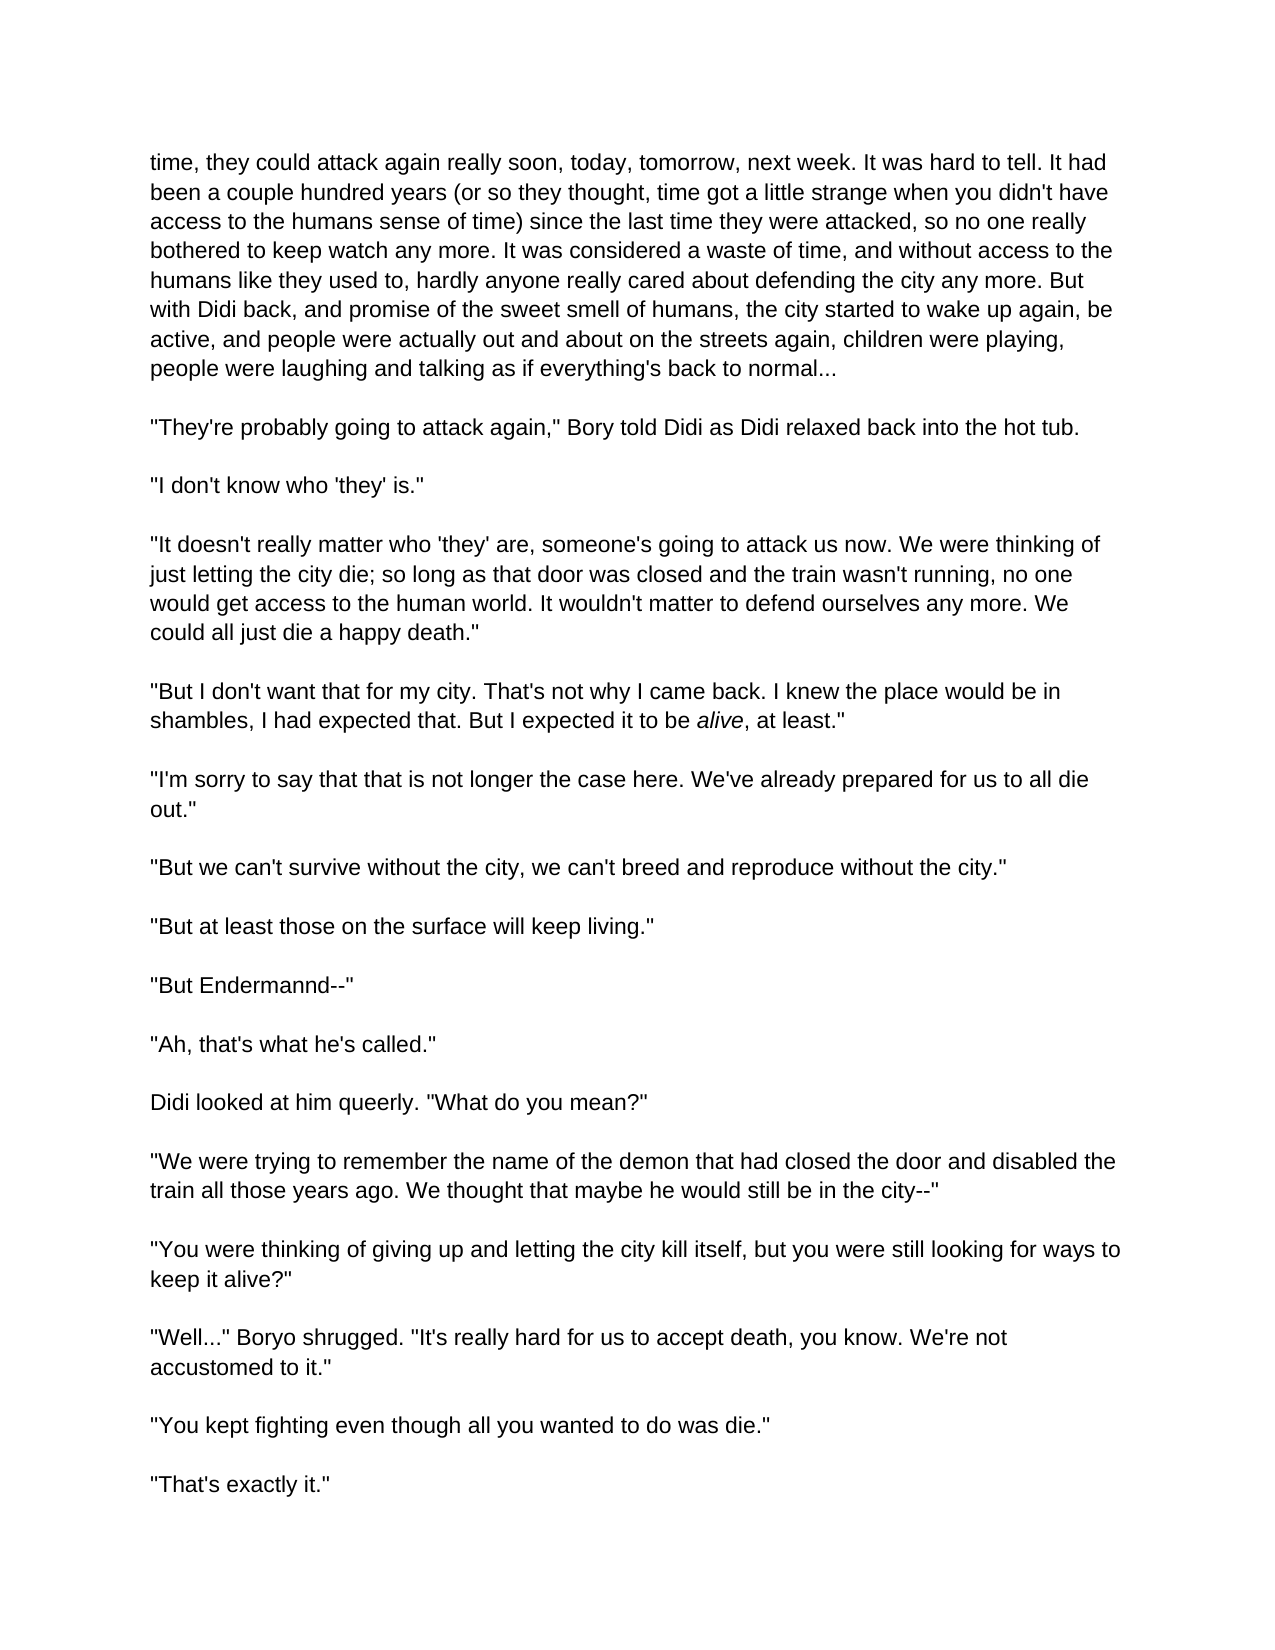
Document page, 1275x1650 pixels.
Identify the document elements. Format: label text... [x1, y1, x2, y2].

text "Ah, that's what he's called." [150, 1031, 1125, 1057]
text "It doesn't really matter who 'they' are, someone's going to attack us now. We were thinking of just letting the city die; so long as that door was closed and the train wasn't running, no one would get access to the human world. It wouldn't matter to defend ourselves any more. We could all just die a happy death." [150, 532, 1125, 646]
text "I don't know who 'they' is." [150, 473, 1125, 499]
text "They're probably going to attack again," Bory told Didi as Didi relaxed back into the hot tub. [150, 414, 1125, 440]
text "But Endermannd--" [150, 972, 1125, 998]
text Didi looked at him queerly. "What do you mean?" [150, 1090, 1125, 1116]
text "But I don't want that for my city. That's not why I came back. I knew the place would be in shambles, I had expected that. But I expected it to be alive, at least." [150, 679, 1125, 734]
text "That's exactly it." [150, 1472, 1125, 1497]
text "I'm sorry to say that that is not longer the case here. We've already prepared for us to all die out." [150, 767, 1125, 822]
text "You were thinking of giving up and letting the city kill itself, but you were still looking for ways to keep it alive?" [150, 1237, 1125, 1292]
text "But we can't survive without the city, we can't breed and reproduce without the city." [150, 855, 1125, 881]
text time, they could attack again really soon, today, tomorrow, next week. It was hard to tell. It had been a couple hundred years (or so they thought, time got a little strange when you didn't have access to the humans sense of time) since the last time they were attacked, so no one really bothered to keep watch any more. It was considered a waste of time, and without access to the humans like they used to, hardly anyone really cared about defending the city any more. But with Didi back, and promise of the sweet smell of humans, the city started to wake up again, be active, and people were actually out and about on the streets again, children were playing, people were laughing and talking as if everything's back to normal... [150, 150, 1125, 381]
text "But at least those on the surface will keep living." [150, 914, 1125, 939]
text "Well..." Boryo shrugged. "It's really hard for us to accept death, you know. We're not accustomed to it." [150, 1325, 1125, 1380]
text "You kept fighting even though all you wanted to do was die." [150, 1413, 1125, 1439]
text "We were trying to remember the name of the demon that had closed the door and disabled the train all those years ago. We thought that maybe he would still be in the city--" [150, 1149, 1125, 1204]
